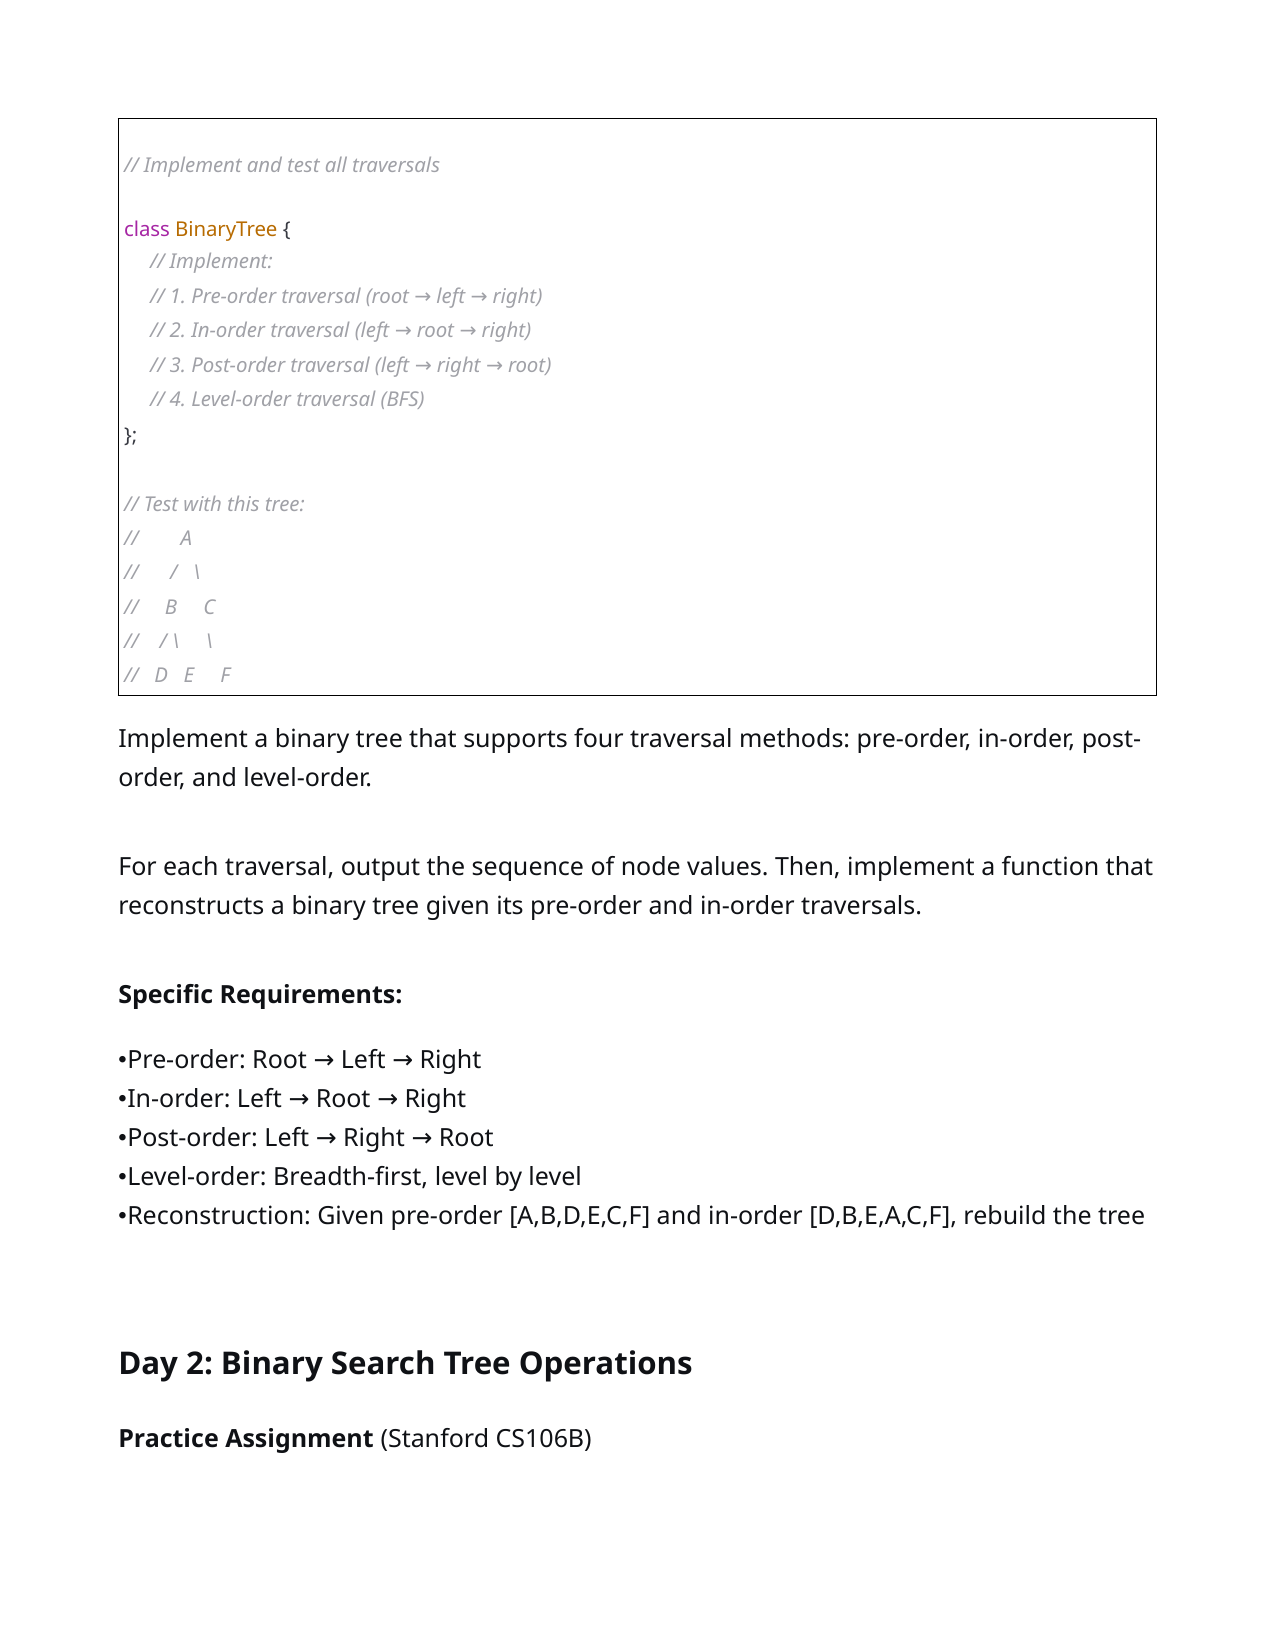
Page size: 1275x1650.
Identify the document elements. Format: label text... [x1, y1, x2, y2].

list Post-order: Left → Right → Root [118, 1120, 1157, 1154]
text Practice Assignment (Stanford CS106B) [118, 1421, 1157, 1455]
list In-order: Left → Root → Right [118, 1081, 1157, 1114]
list Pre-order: Root → Left → Right [118, 1041, 1157, 1075]
text Specific Requirements: [118, 977, 1157, 1011]
table_header // Implement and test all traversals class BinaryTree { // Implement: // 1. Pre-order traversal (root → left → right) // 2. In-order traversal (left → root → right) // 3. Post-order traversal (left → right → root) // 4. Level-order traversal (BFS) }; // Test with this tree: // A // / \ // B C // / \ \ // D E F [119, 119, 1156, 694]
subtitle Day 2: Binary Search Tree Operations [118, 1341, 1157, 1383]
list Reconstruction: Given pre-order [A,B,D,E,C,F] and in-order [D,B,E,A,C,F], rebuild the tree [118, 1198, 1157, 1232]
list Level-order: Breadth-first, level by level [118, 1159, 1157, 1193]
text Implement a binary tree that supports four traversal methods: pre-order, in-order, post-order, and level-order. [118, 721, 1157, 794]
text For each traversal, output the sequence of node values. Then, implement a function that reconstructs a binary tree given its pre-order and in-order traversals. [118, 849, 1157, 922]
